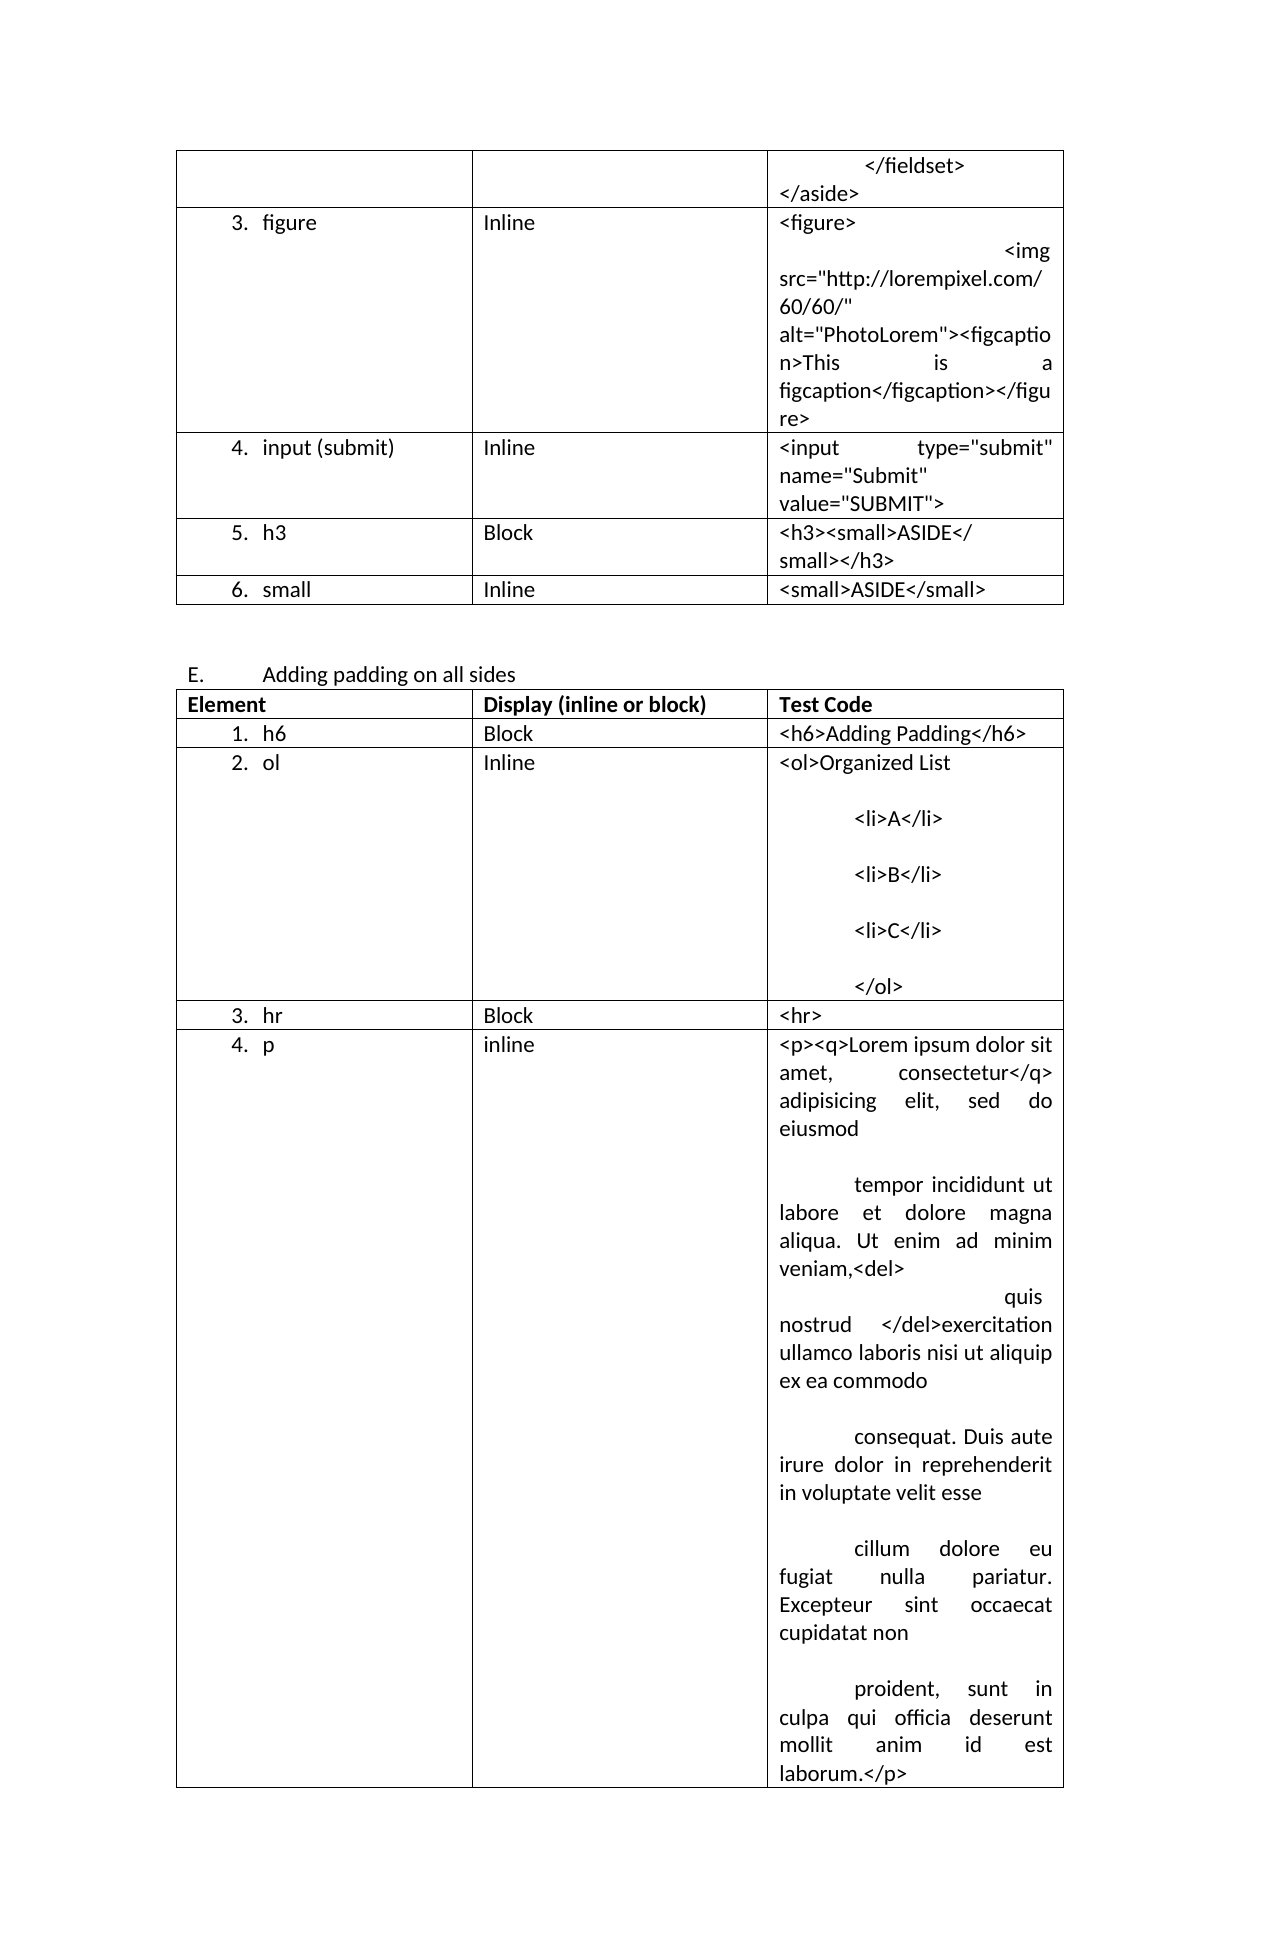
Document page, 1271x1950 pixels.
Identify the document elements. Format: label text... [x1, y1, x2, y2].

table_cell hr [461, 1001, 472, 1029]
table_cell Block [473, 519, 767, 574]
table_cell Inline [473, 208, 767, 432]
table_cell Inline [473, 748, 767, 1000]
table_header Element [461, 690, 472, 718]
table_header Element [177, 690, 187, 718]
list Adding padding on all sides [187, 661, 1083, 689]
table_cell Block [473, 719, 483, 747]
table_cell Block [473, 1001, 483, 1029]
table_cell input (submit) [177, 433, 472, 517]
table_cell <ol>Organized List <li>A</li> <li>B</li> <li>C</li> </ol> [768, 748, 779, 1000]
table_cell <hr> [1053, 1001, 1063, 1029]
table_cell <figure> <img src="http://lorempixel.com/60/60/" alt="PhotoLorem"><figcaption>This is a figcaption</figcaption></figure> [768, 208, 779, 432]
table_header Test Code [768, 690, 779, 718]
table_cell figure [177, 208, 472, 432]
table_cell h3 [177, 519, 472, 574]
table_cell [473, 151, 767, 207]
table_cell h6 [461, 719, 472, 747]
table_cell Block [757, 1001, 767, 1029]
table_cell <h3><small>ASIDE</small></h3> [768, 519, 779, 574]
table_cell ol [177, 748, 472, 1000]
table_header Test Code [1053, 690, 1063, 718]
table_cell inline [473, 1030, 767, 1787]
table_cell Block [757, 719, 767, 747]
table_cell Inline [473, 433, 767, 517]
table_cell <hr> [768, 1001, 779, 1029]
table_cell <ol>Organized List <li>A</li> <li>B</li> <li>C</li> </ol> [1053, 748, 1063, 1000]
table_cell Inline [757, 576, 767, 603]
table_cell p [177, 1030, 472, 1787]
table_cell Inline [473, 576, 483, 603]
table_cell small [461, 576, 472, 603]
table_cell [177, 151, 472, 207]
